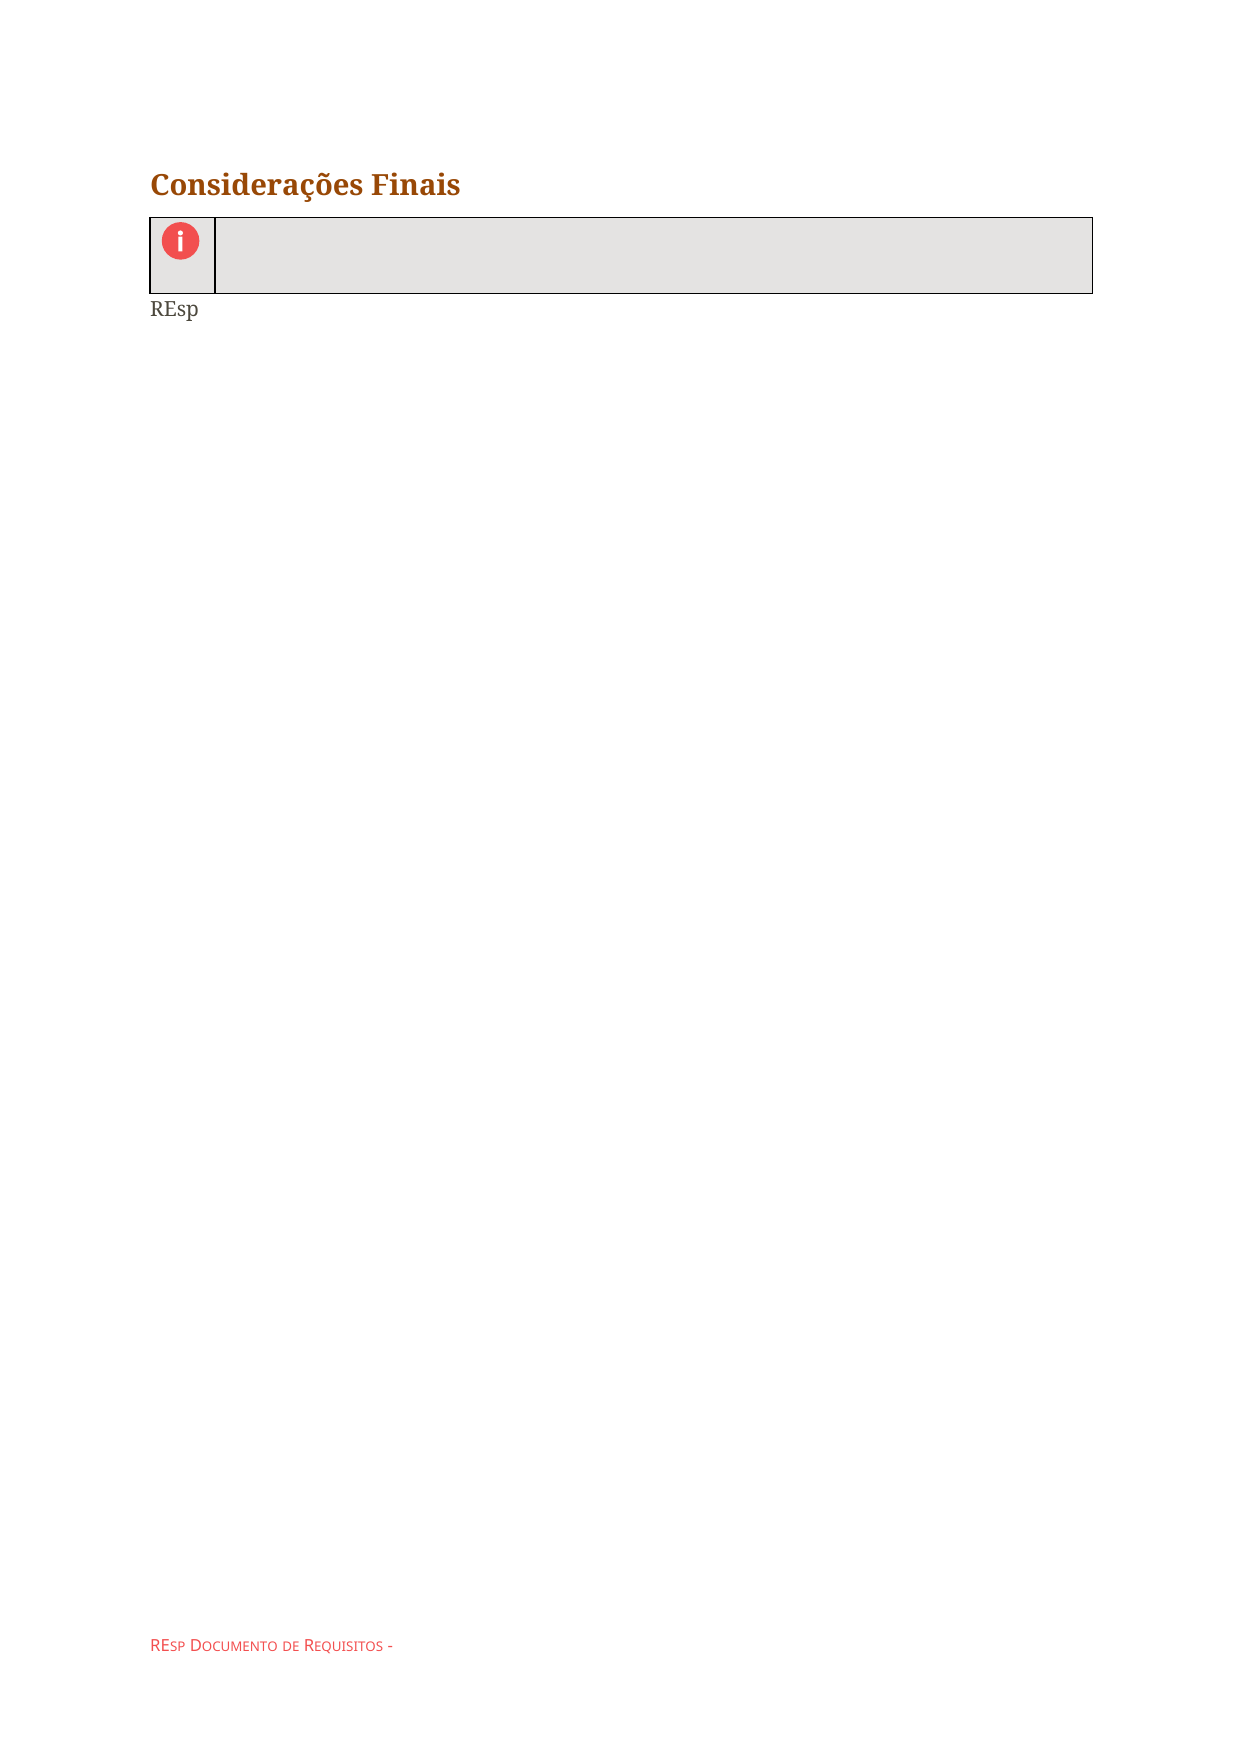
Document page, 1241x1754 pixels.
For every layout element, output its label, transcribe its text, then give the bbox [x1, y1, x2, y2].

subtitle Considerações Finais [150, 165, 1090, 204]
text REsp [150, 294, 1090, 322]
table_header [151, 218, 214, 293]
table_header [216, 218, 1092, 293]
